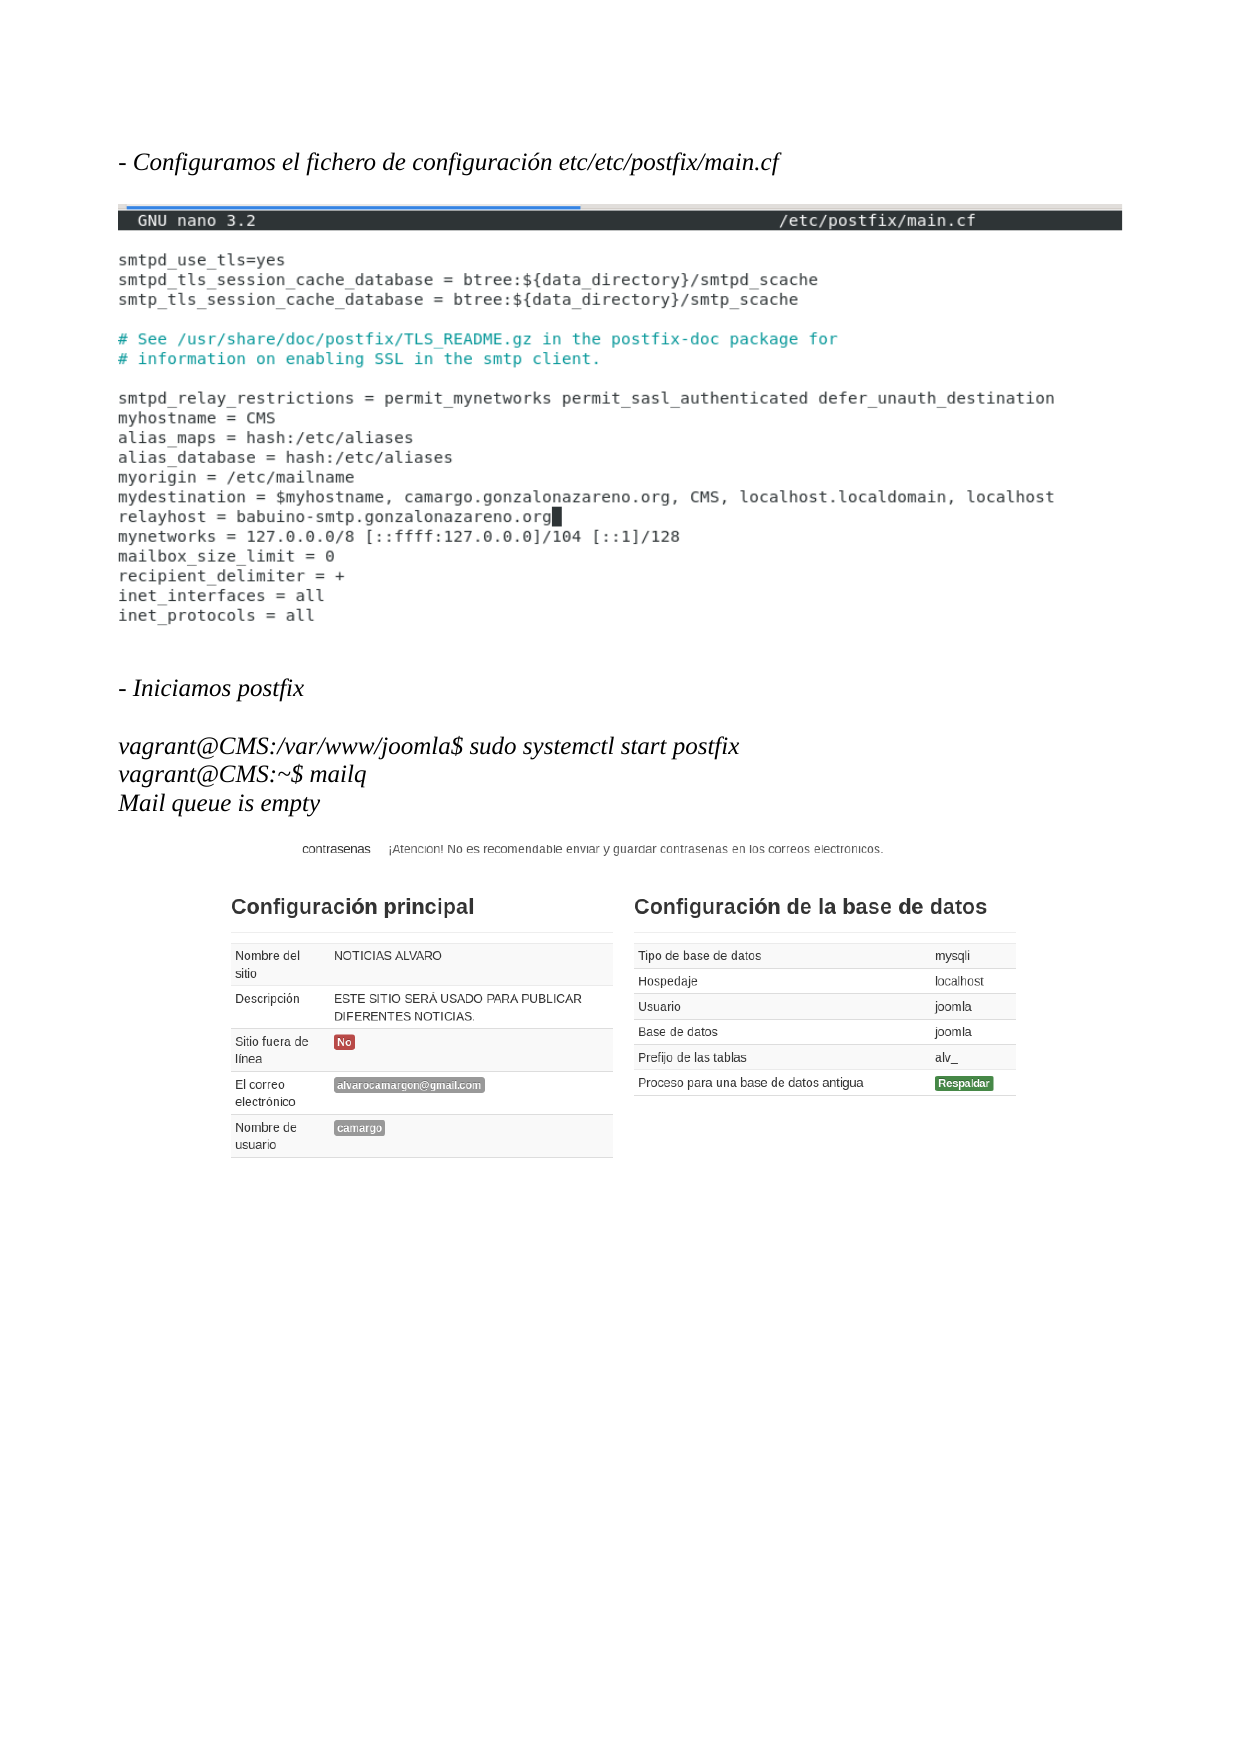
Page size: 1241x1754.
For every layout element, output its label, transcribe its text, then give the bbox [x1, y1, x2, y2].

text Mail queue is empty [118, 788, 1122, 817]
text vagrant@CMS:~$ mailq [118, 759, 1122, 788]
text - Iniciamos postfix [118, 673, 1122, 702]
text - Configuramos el fichero de configuración etc/etc/postfix/main.cf [118, 147, 1122, 176]
text vagrant@CMS:/var/www/joomla$ sudo systemctl start postfix [118, 731, 1122, 759]
picture [118, 845, 1123, 1175]
picture [118, 204, 1123, 645]
